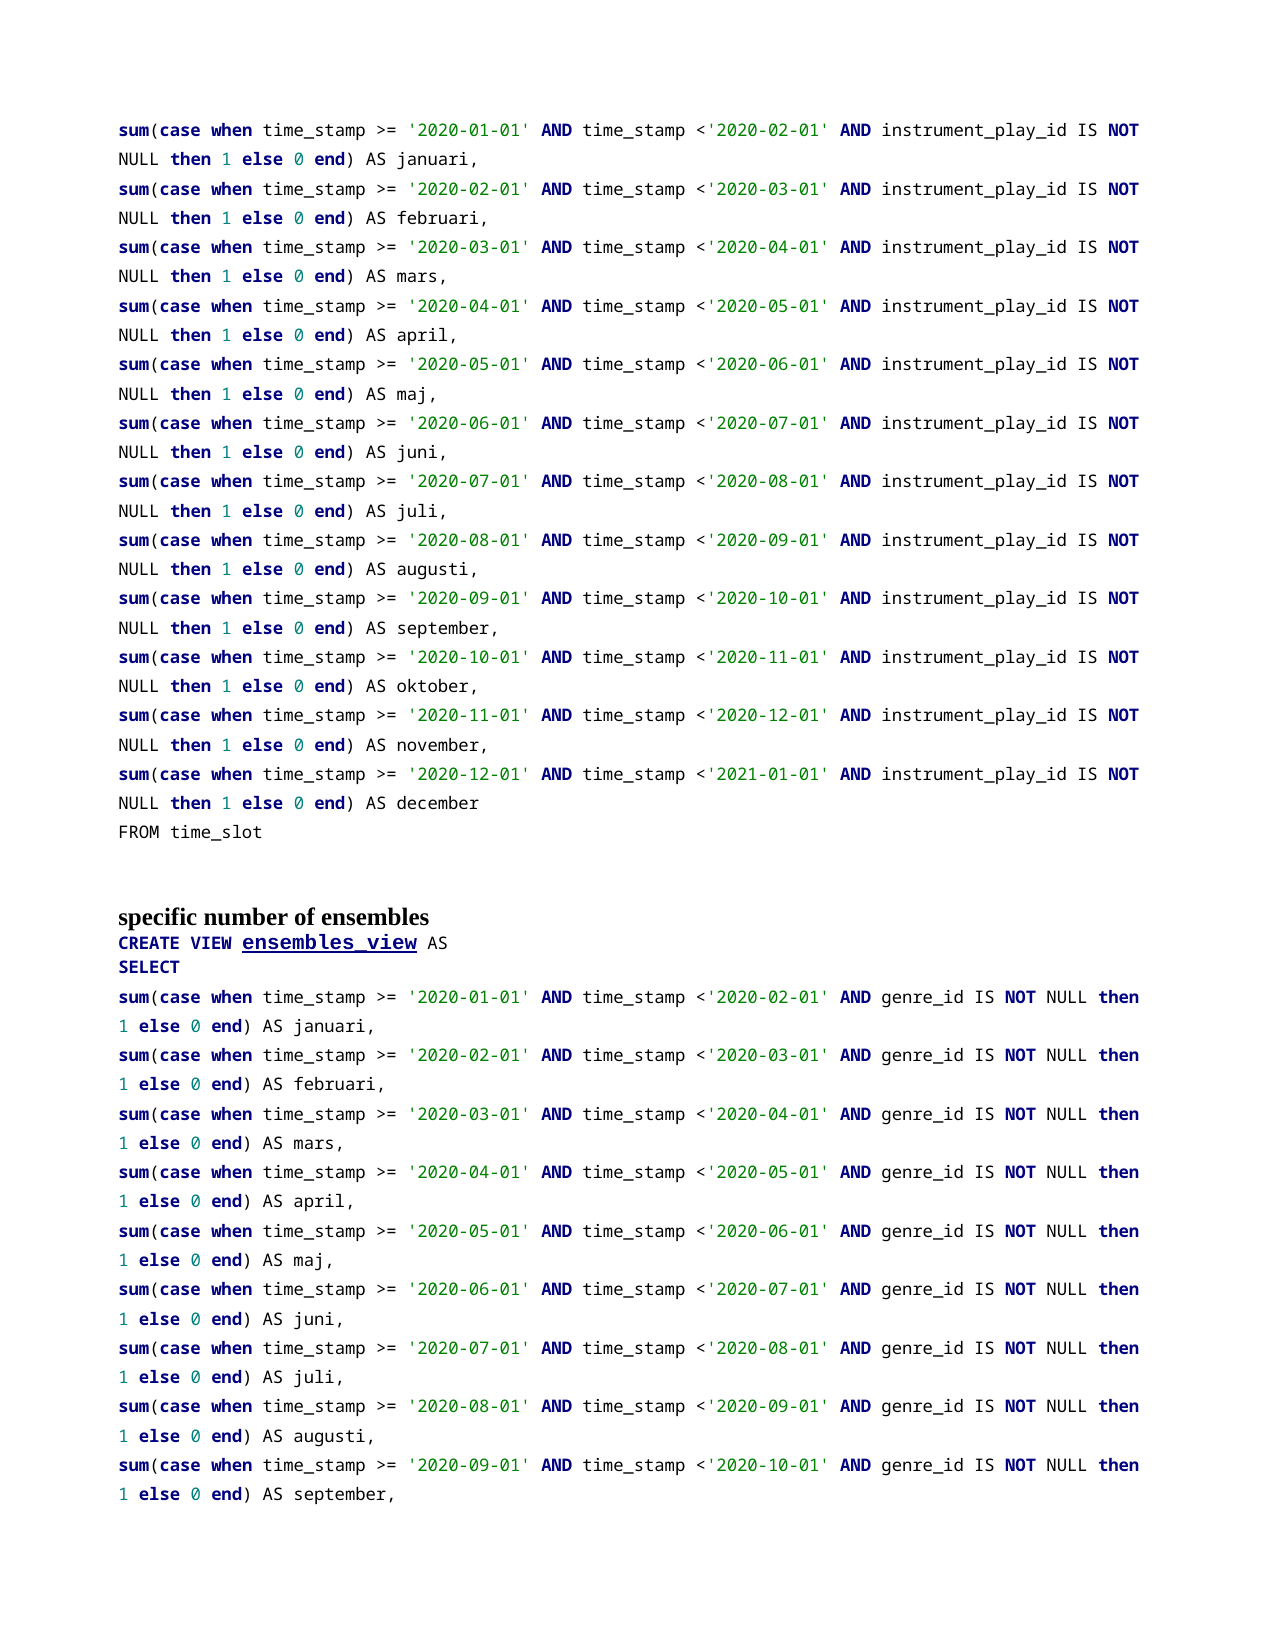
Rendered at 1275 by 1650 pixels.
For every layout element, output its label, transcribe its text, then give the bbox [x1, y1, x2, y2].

text sum(case when time_stamp >= '2020-07-01' AND time_stamp <'2020-08-01' AND instrument_play_id IS NOT NULL then 1 else 0 end) AS juli, [118, 469, 1157, 522]
text sum(case when time_stamp >= '2020-03-01' AND time_stamp <'2020-04-01' AND instrument_play_id IS NOT NULL then 1 else 0 end) AS mars, [118, 235, 1157, 288]
text FROM time_slot [118, 821, 1157, 844]
text sum(case when time_stamp >= '2020-07-01' AND time_stamp <'2020-08-01' AND genre_id IS NOT NULL then 1 else 0 end) AS juli, [118, 1336, 1157, 1389]
text CREATE VIEW ensembles_view AS [118, 931, 1157, 955]
text sum(case when time_stamp >= '2020-10-01' AND time_stamp <'2020-11-01' AND instrument_play_id IS NOT NULL then 1 else 0 end) AS oktober, [118, 645, 1157, 698]
text sum(case when time_stamp >= '2020-02-01' AND time_stamp <'2020-03-01' AND genre_id IS NOT NULL then 1 else 0 end) AS februari, [118, 1043, 1157, 1096]
text sum(case when time_stamp >= '2020-08-01' AND time_stamp <'2020-09-01' AND instrument_play_id IS NOT NULL then 1 else 0 end) AS augusti, [118, 528, 1157, 581]
text sum(case when time_stamp >= '2020-04-01' AND time_stamp <'2020-05-01' AND instrument_play_id IS NOT NULL then 1 else 0 end) AS april, [118, 294, 1157, 346]
text SELECT [118, 955, 1157, 979]
text sum(case when time_stamp >= '2020-05-01' AND time_stamp <'2020-06-01' AND instrument_play_id IS NOT NULL then 1 else 0 end) AS maj, [118, 352, 1157, 405]
text sum(case when time_stamp >= '2020-03-01' AND time_stamp <'2020-04-01' AND genre_id IS NOT NULL then 1 else 0 end) AS mars, [118, 1102, 1157, 1154]
text sum(case when time_stamp >= '2020-04-01' AND time_stamp <'2020-05-01' AND genre_id IS NOT NULL then 1 else 0 end) AS april, [118, 1160, 1157, 1213]
text sum(case when time_stamp >= '2020-06-01' AND time_stamp <'2020-07-01' AND instrument_play_id IS NOT NULL then 1 else 0 end) AS juni, [118, 411, 1157, 463]
text sum(case when time_stamp >= '2020-12-01' AND time_stamp <'2021-01-01' AND instrument_play_id IS NOT NULL then 1 else 0 end) AS december [118, 762, 1157, 815]
text sum(case when time_stamp >= '2020-11-01' AND time_stamp <'2020-12-01' AND instrument_play_id IS NOT NULL then 1 else 0 end) AS november, [118, 703, 1157, 756]
text sum(case when time_stamp >= '2020-09-01' AND time_stamp <'2020-10-01' AND genre_id IS NOT NULL then 1 else 0 end) AS september, [118, 1453, 1157, 1506]
text sum(case when time_stamp >= '2020-08-01' AND time_stamp <'2020-09-01' AND genre_id IS NOT NULL then 1 else 0 end) AS augusti, [118, 1394, 1157, 1447]
text sum(case when time_stamp >= '2020-05-01' AND time_stamp <'2020-06-01' AND genre_id IS NOT NULL then 1 else 0 end) AS maj, [118, 1219, 1157, 1272]
text sum(case when time_stamp >= '2020-02-01' AND time_stamp <'2020-03-01' AND instrument_play_id IS NOT NULL then 1 else 0 end) AS februari, [118, 177, 1157, 229]
text specific number of ensembles [118, 902, 1157, 931]
text sum(case when time_stamp >= '2020-09-01' AND time_stamp <'2020-10-01' AND instrument_play_id IS NOT NULL then 1 else 0 end) AS september, [118, 586, 1157, 639]
text sum(case when time_stamp >= '2020-06-01' AND time_stamp <'2020-07-01' AND genre_id IS NOT NULL then 1 else 0 end) AS juni, [118, 1277, 1157, 1330]
text sum(case when time_stamp >= '2020-01-01' AND time_stamp <'2020-02-01' AND genre_id IS NOT NULL then 1 else 0 end) AS januari, [118, 985, 1157, 1037]
text sum(case when time_stamp >= '2020-01-01' AND time_stamp <'2020-02-01' AND instrument_play_id IS NOT NULL then 1 else 0 end) AS januari, [118, 118, 1157, 171]
